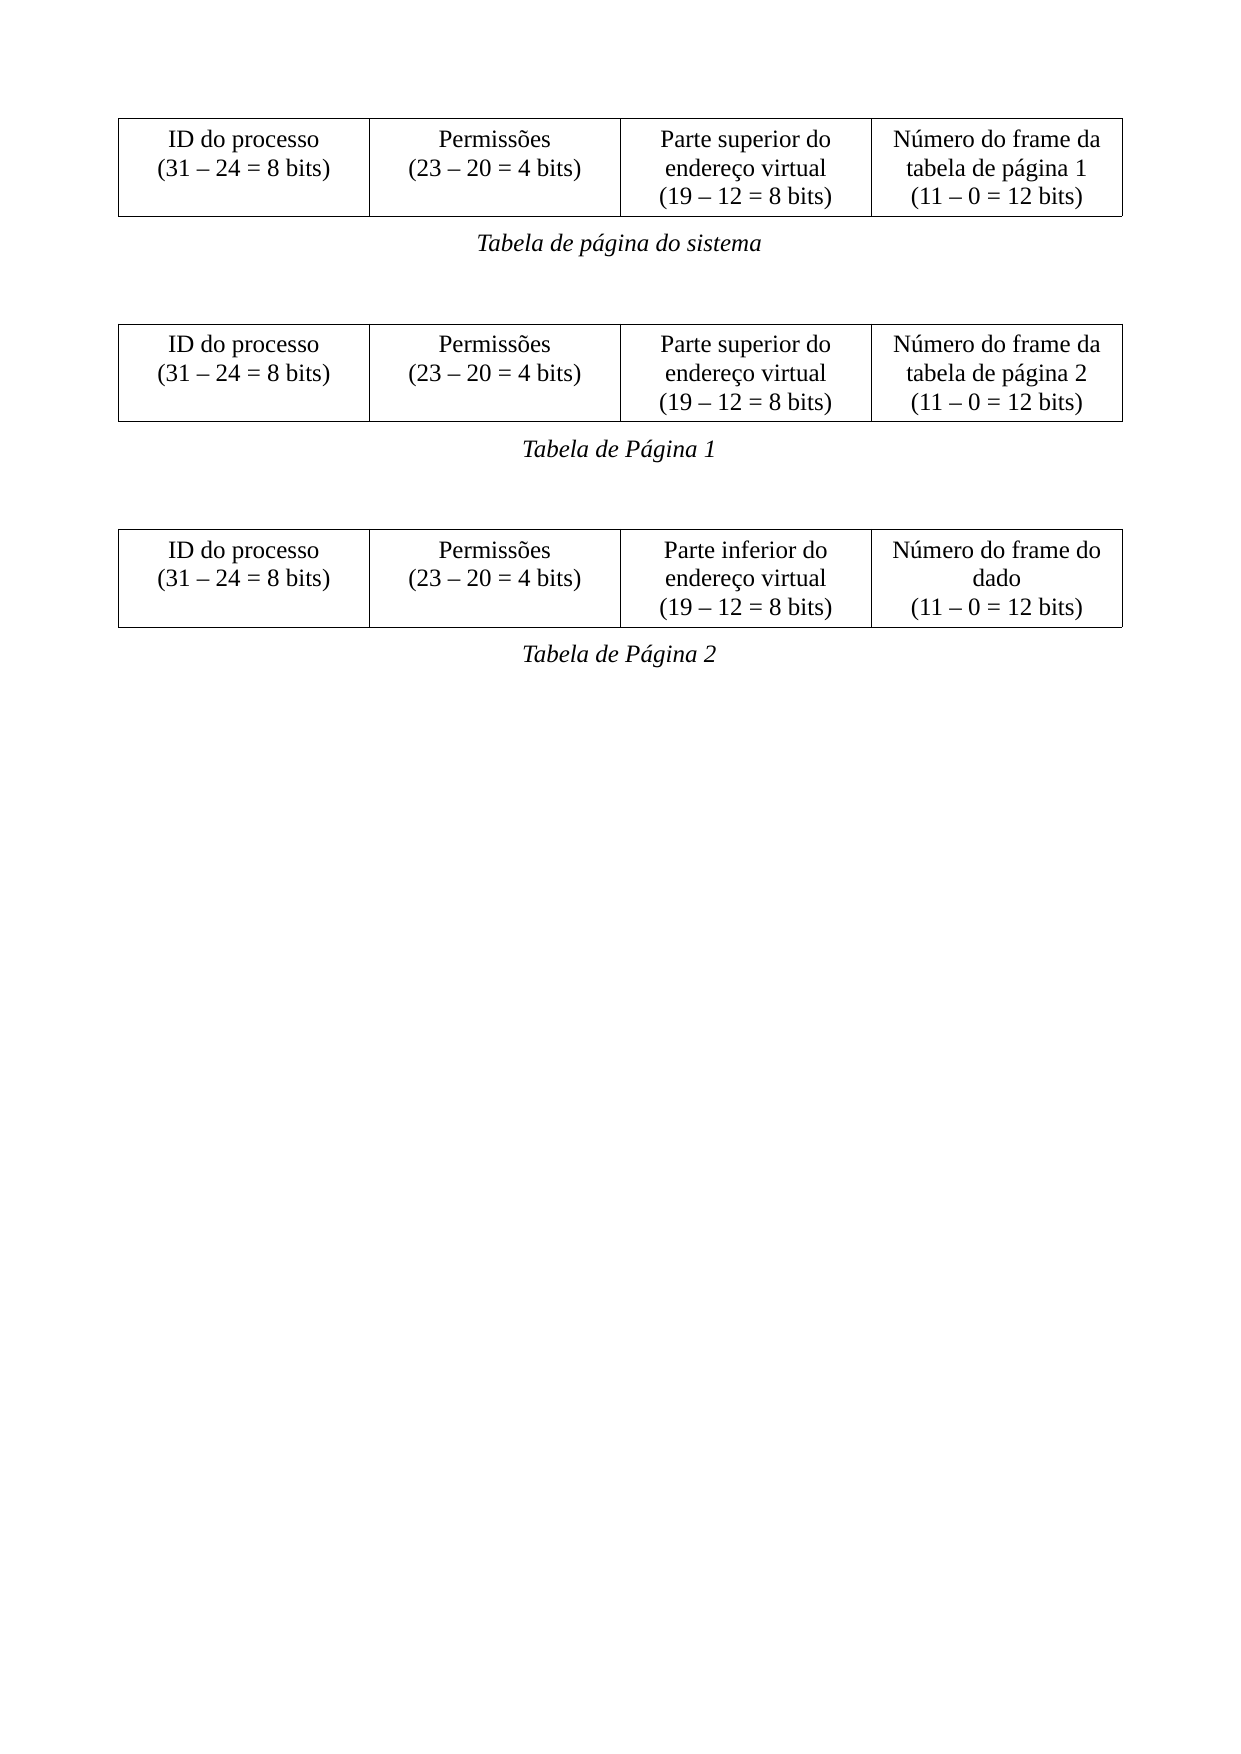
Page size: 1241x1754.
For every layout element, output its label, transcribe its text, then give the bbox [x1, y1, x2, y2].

text Tabela de Página 2 [118, 639, 1122, 668]
table_header Número do frame da tabela de página 2 (11 – 0 = 12 bits) [872, 325, 1122, 421]
table_header ID do processo (31 – 24 = 8 bits) [119, 119, 369, 216]
table_header Parte superior do endereço virtual (19 – 12 = 8 bits) [621, 325, 871, 421]
table_header ID do processo (31 – 24 = 8 bits) [119, 325, 369, 421]
table_header Parte superior do endereço virtual (19 – 12 = 8 bits) [621, 119, 871, 216]
table_header Parte inferior do endereço virtual (19 – 12 = 8 bits) [621, 530, 871, 627]
text Tabela de página do sistema [118, 228, 1122, 257]
table_header Número do frame da tabela de página 1 (11 – 0 = 12 bits) [872, 119, 1122, 216]
table_header Permissões (23 – 20 = 4 bits) [370, 325, 620, 421]
table_header Permissões (23 – 20 = 4 bits) [370, 530, 620, 627]
text Tabela de Página 1 [118, 434, 1122, 463]
table_header Permissões (23 – 20 = 4 bits) [370, 119, 620, 216]
table_header ID do processo (31 – 24 = 8 bits) [119, 530, 369, 627]
table_header Número do frame do dado (11 – 0 = 12 bits) [872, 530, 1122, 627]
